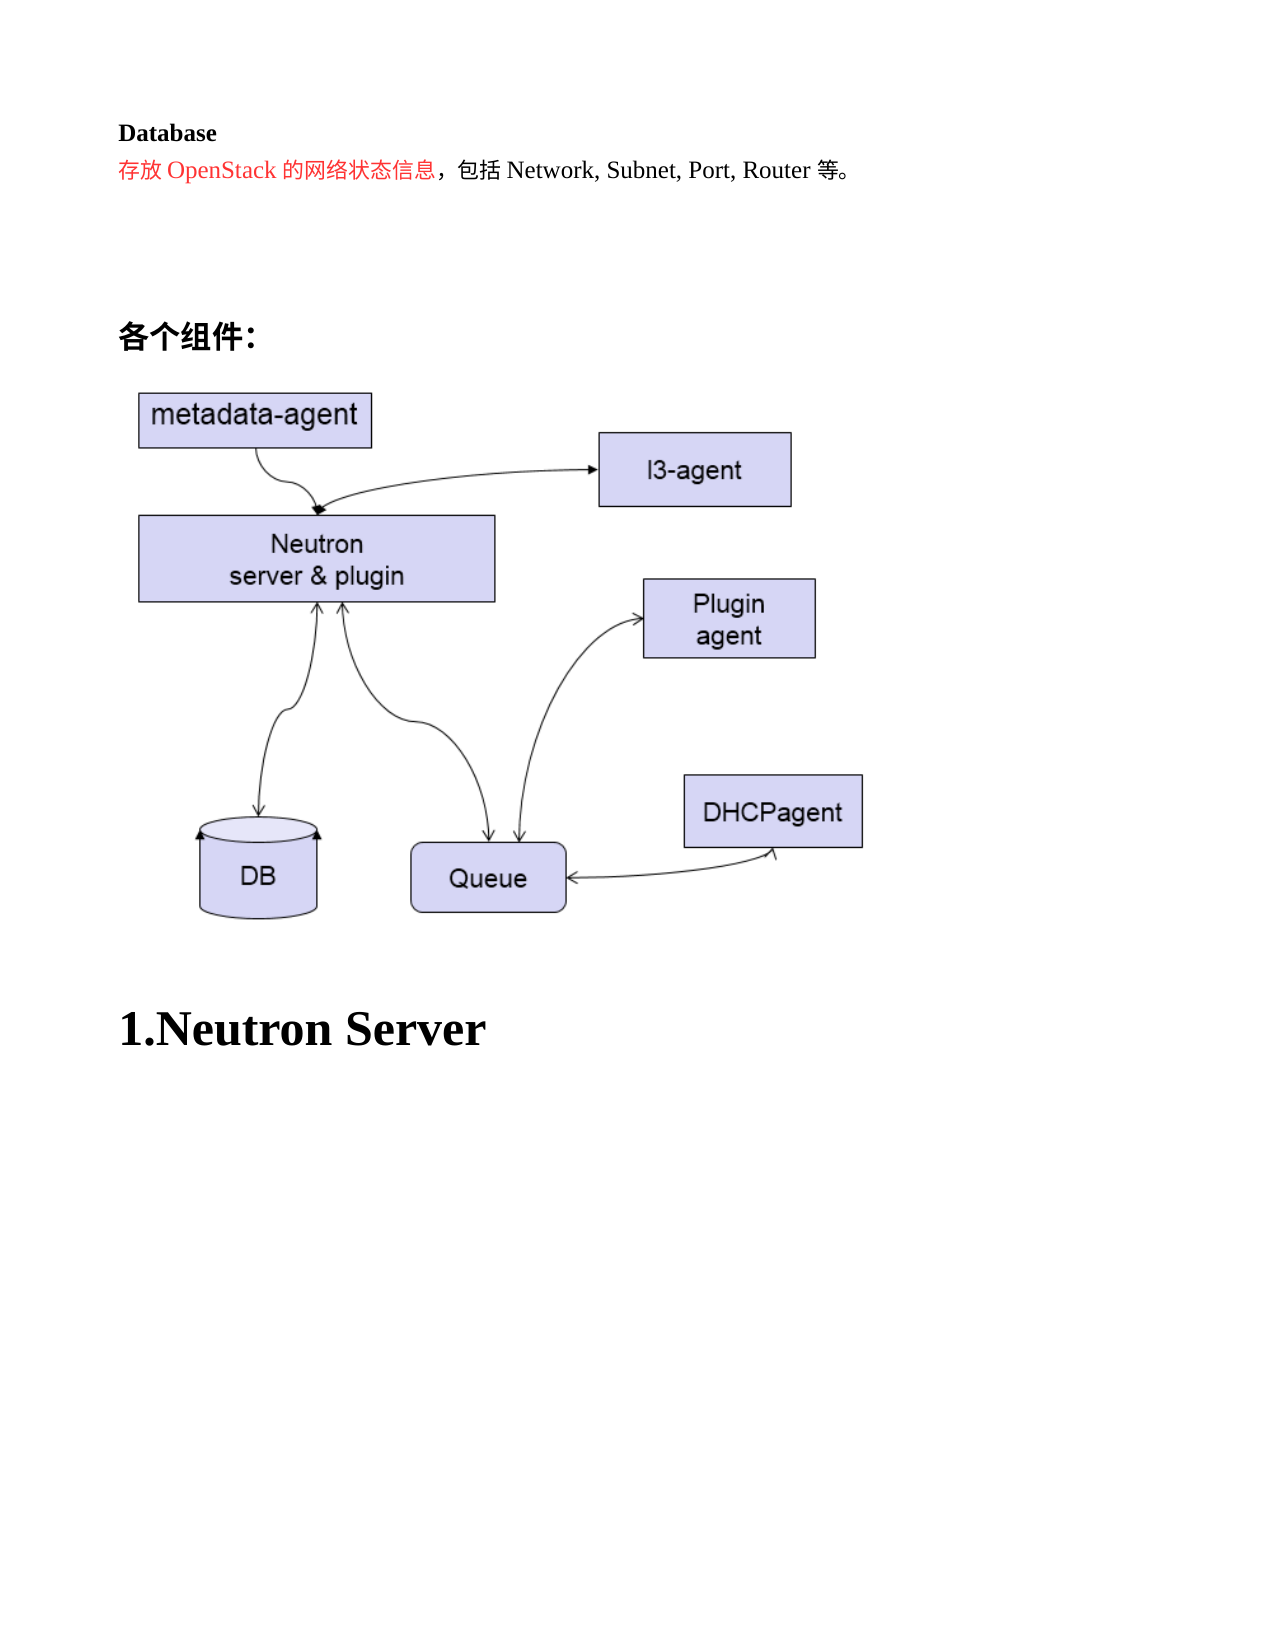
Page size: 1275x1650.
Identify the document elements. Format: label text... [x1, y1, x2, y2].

picture [118, 381, 886, 950]
text 各个组件： [118, 312, 1157, 357]
text 1.Neutron Server [118, 999, 1157, 1056]
text Database 存放 OpenStack 的网络状态信息，包括 Network, Subnet, Port, Router 等。 [118, 118, 1157, 185]
